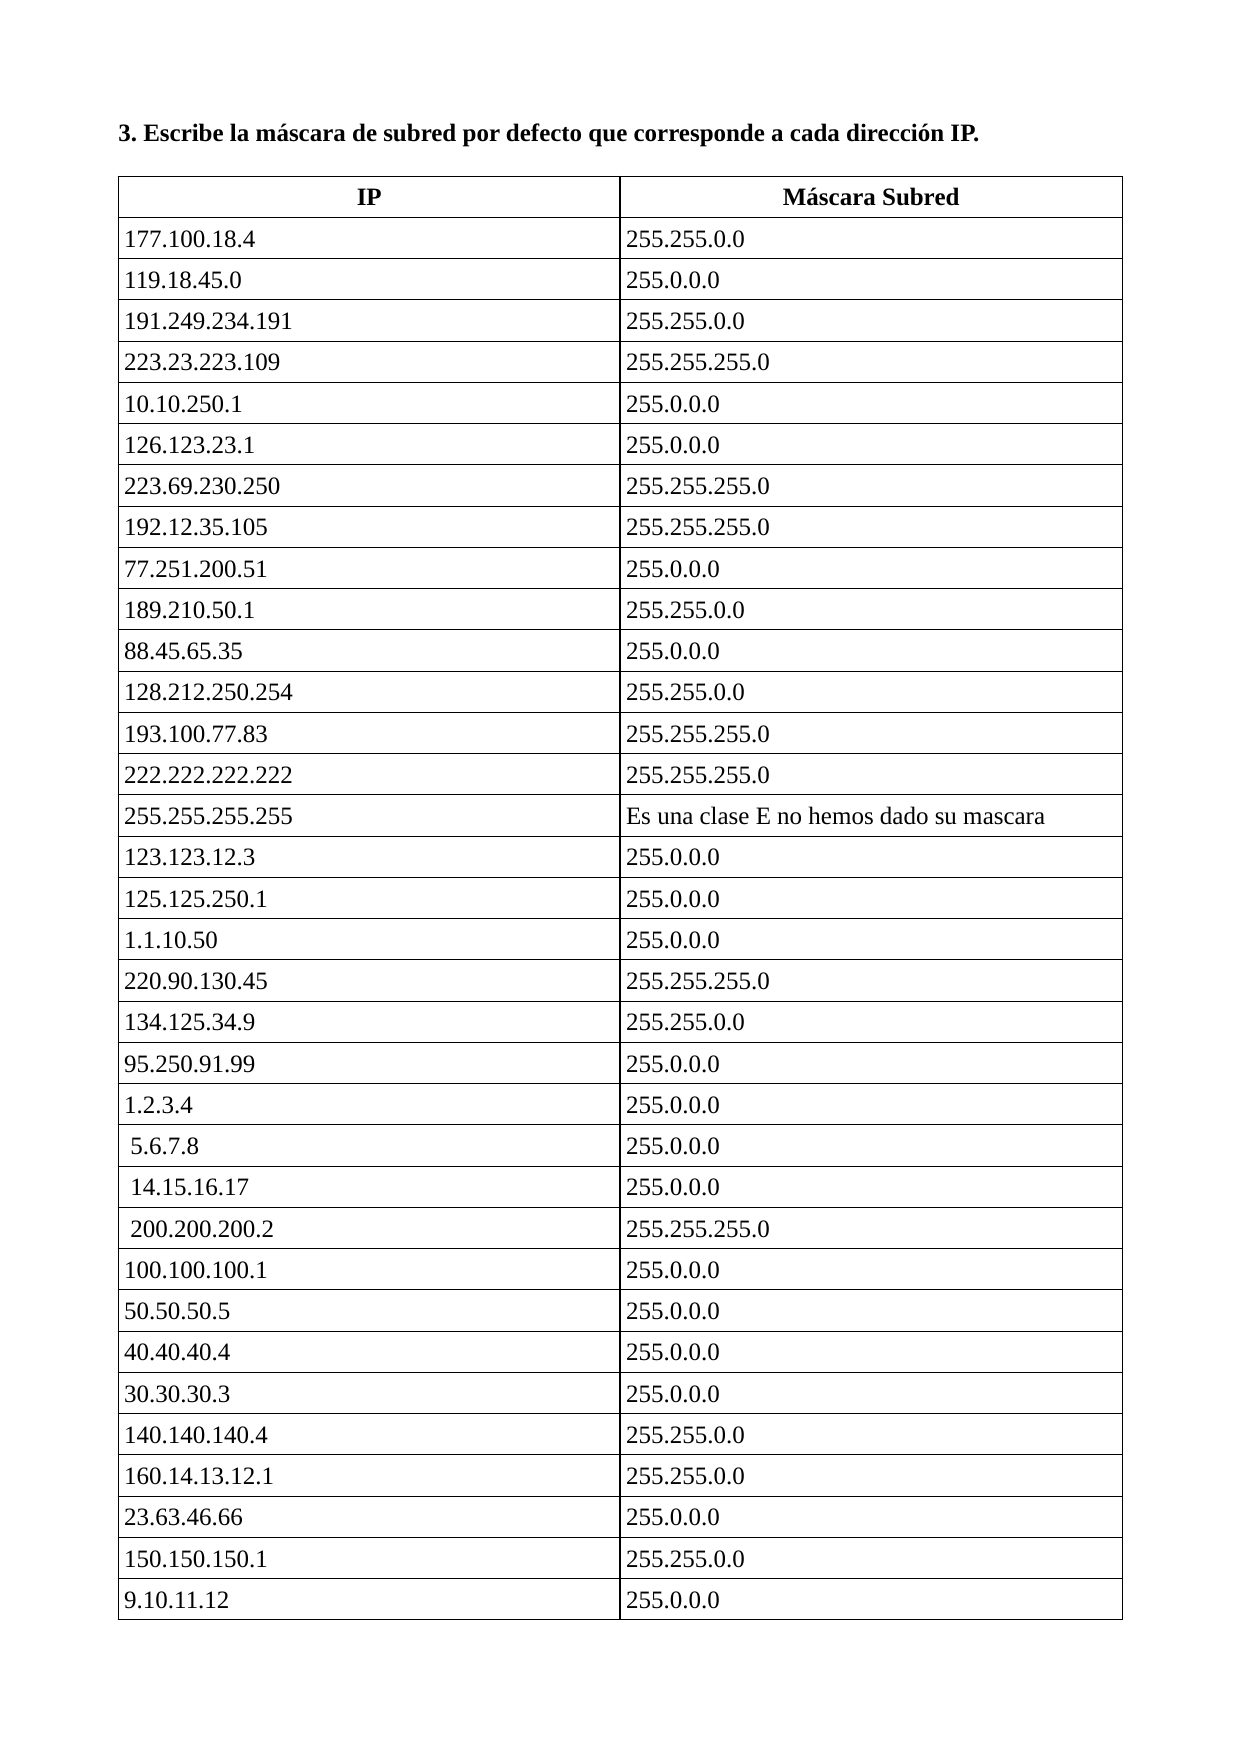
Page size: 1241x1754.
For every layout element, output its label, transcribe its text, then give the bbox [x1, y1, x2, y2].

table_cell 255.0.0.0 [621, 1497, 1122, 1537]
table_cell 255.0.0.0 [621, 1290, 1122, 1331]
table_cell 255.0.0.0 [621, 837, 1122, 877]
table_cell 5.6.7.8 [119, 1125, 619, 1166]
table_cell 255.0.0.0 [621, 630, 1122, 671]
table_cell 255.0.0.0 [621, 1249, 1122, 1289]
table_cell 255.0.0.0 [621, 259, 1122, 299]
table_cell 255.0.0.0 [621, 878, 1122, 918]
table_cell 223.69.230.250 [119, 465, 619, 506]
table_cell 255.255.0.0 [621, 1414, 1122, 1454]
table_cell 95.250.91.99 [119, 1043, 619, 1083]
table_cell 255.0.0.0 [621, 1579, 1122, 1619]
table_cell 125.125.250.1 [119, 878, 619, 918]
table_cell 126.123.23.1 [119, 424, 619, 464]
table_cell 193.100.77.83 [119, 713, 619, 753]
table_cell 255.255.0.0 [621, 1538, 1122, 1578]
table_cell 255.255.0.0 [621, 672, 1122, 712]
table_cell 255.255.255.0 [621, 1208, 1122, 1248]
table_cell 128.212.250.254 [119, 672, 619, 712]
table_cell 1.2.3.4 [119, 1084, 619, 1124]
table_cell 255.255.0.0 [621, 1455, 1122, 1496]
table_cell 255.255.255.0 [621, 754, 1122, 794]
table_cell 191.249.234.191 [119, 300, 619, 341]
table_cell 223.23.223.109 [119, 342, 619, 382]
table_cell 40.40.40.4 [119, 1332, 619, 1372]
table_cell 100.100.100.1 [119, 1249, 619, 1289]
table_cell 255.0.0.0 [621, 424, 1122, 464]
table_cell 200.200.200.2 [119, 1208, 619, 1248]
table_cell 255.255.255.0 [621, 960, 1122, 1001]
table_cell 255.255.0.0 [621, 218, 1122, 258]
table_cell 255.0.0.0 [621, 919, 1122, 959]
table_cell 123.123.12.3 [119, 837, 619, 877]
table_cell 255.255.255.255 [119, 795, 619, 836]
table_cell 88.45.65.35 [119, 630, 619, 671]
table_cell 222.222.222.222 [119, 754, 619, 794]
table_cell 255.255.255.0 [621, 342, 1122, 382]
table_cell 255.255.255.0 [621, 507, 1122, 547]
table_cell 255.0.0.0 [621, 383, 1122, 423]
table_cell 77.251.200.51 [119, 548, 619, 588]
table_cell 255.0.0.0 [621, 1373, 1122, 1413]
table_cell 255.255.255.0 [621, 465, 1122, 506]
table_cell 255.0.0.0 [621, 1084, 1122, 1124]
table_cell 9.10.11.12 [119, 1579, 619, 1619]
table_cell 10.10.250.1 [119, 383, 619, 423]
table_cell 140.140.140.4 [119, 1414, 619, 1454]
table_cell 30.30.30.3 [119, 1373, 619, 1413]
table_cell Es una clase E no hemos dado su mascara [621, 795, 1122, 836]
table_cell 255.0.0.0 [621, 1332, 1122, 1372]
table_cell 1.1.10.50 [119, 919, 619, 959]
table_cell 220.90.130.45 [119, 960, 619, 1001]
table_header IP [119, 177, 619, 217]
table_cell 189.210.50.1 [119, 589, 619, 629]
table_cell 150.150.150.1 [119, 1538, 619, 1578]
table_cell 255.0.0.0 [621, 1043, 1122, 1083]
table_cell 255.0.0.0 [621, 1167, 1122, 1207]
table_cell 255.255.0.0 [621, 1002, 1122, 1042]
table_cell 255.255.0.0 [621, 300, 1122, 341]
table_cell 134.125.34.9 [119, 1002, 619, 1042]
table_cell 255.255.0.0 [621, 589, 1122, 629]
table_header Máscara Subred [621, 177, 1122, 217]
table_cell 119.18.45.0 [119, 259, 619, 299]
table_cell 160.14.13.12.1 [119, 1455, 619, 1496]
table_cell 255.0.0.0 [621, 548, 1122, 588]
table_cell 255.255.255.0 [621, 713, 1122, 753]
table_cell 177.100.18.4 [119, 218, 619, 258]
table_cell 192.12.35.105 [119, 507, 619, 547]
table_cell 255.0.0.0 [621, 1125, 1122, 1166]
text 3. Escribe la máscara de subred por defecto que corresponde a cada dirección IP. [118, 118, 1122, 147]
table_cell 50.50.50.5 [119, 1290, 619, 1331]
table_cell 14.15.16.17 [119, 1167, 619, 1207]
table_cell 23.63.46.66 [119, 1497, 619, 1537]
